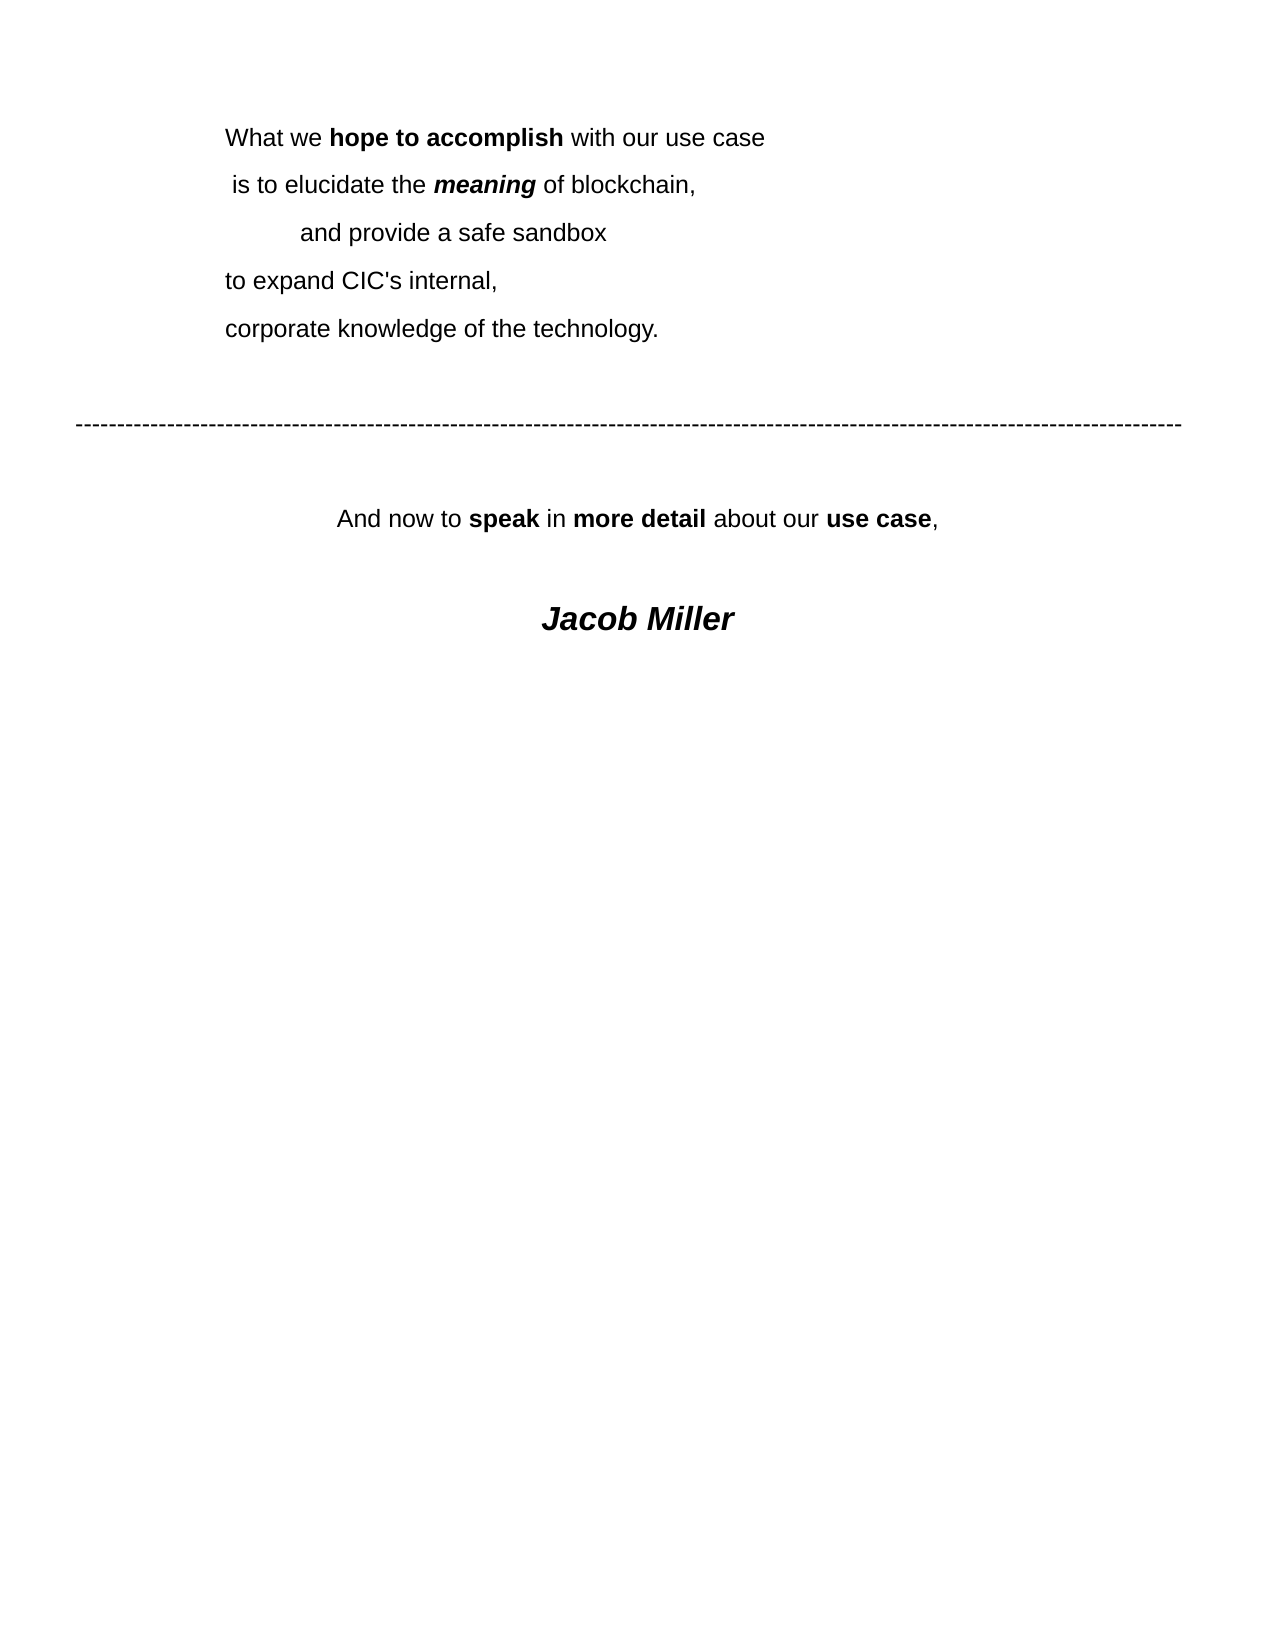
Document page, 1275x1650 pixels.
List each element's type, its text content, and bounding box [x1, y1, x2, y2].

text to expand CIC's internal, [225, 266, 1200, 294]
text is to elucidate the meaning of blockchain, [225, 170, 1200, 199]
text What we hope to accomplish with our use case [225, 123, 1200, 151]
text and provide a safe sandbox [225, 218, 1200, 247]
text And now to speak in more detail about our use case, [75, 504, 1200, 533]
text ------------------------------------------------------------------------------------------------------------------------------------- [75, 409, 1200, 438]
text corporate knowledge of the technology. [225, 313, 1200, 342]
text Jacob Miller [75, 599, 1200, 637]
